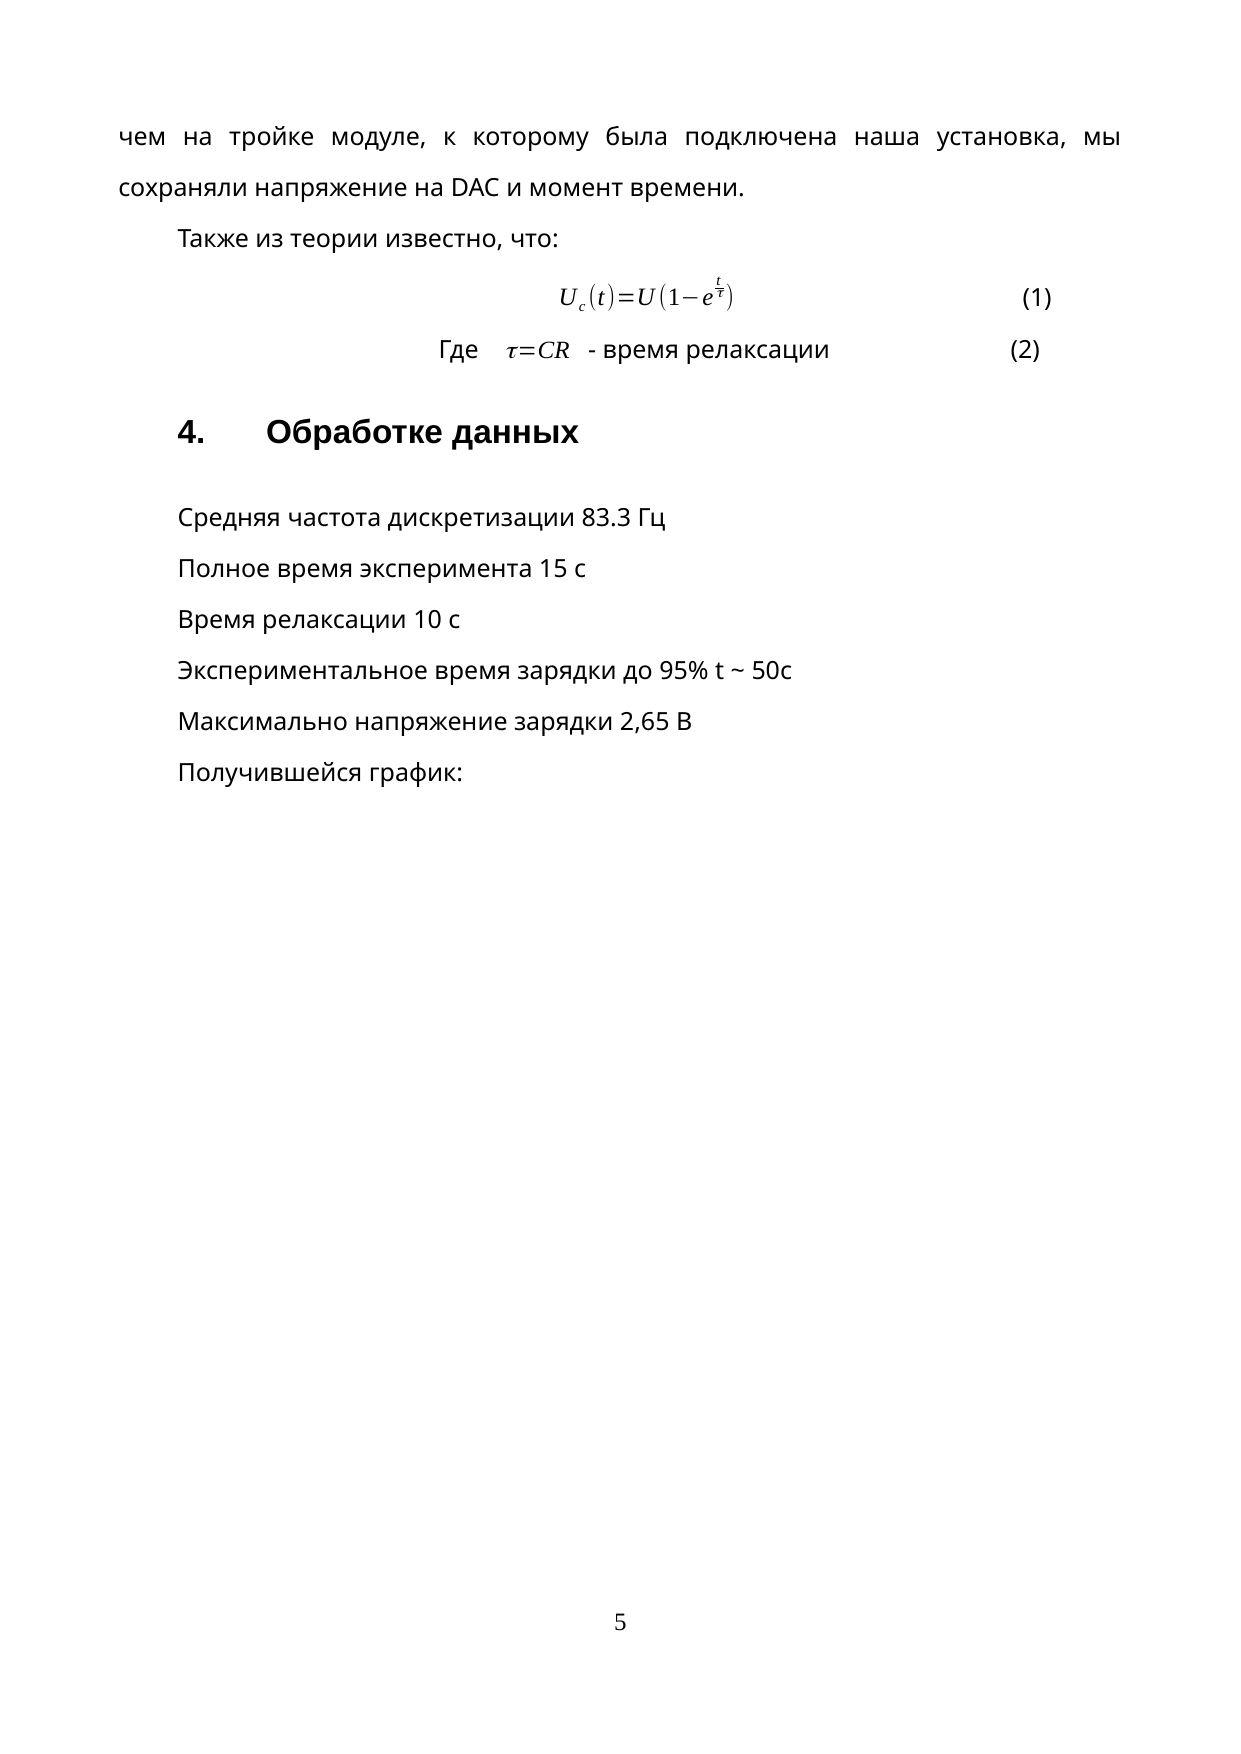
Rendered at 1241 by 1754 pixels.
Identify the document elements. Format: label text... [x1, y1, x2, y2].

text Где - время релаксации (2) [118, 332, 1122, 366]
text Максимально напряжение зарядки 2,65 В [118, 704, 1122, 738]
text Средняя частота дискретизации 83.3 Гц [118, 500, 1122, 534]
subtitle Обработке данных [118, 413, 1122, 451]
text Также из теории известно, что: [118, 220, 1122, 254]
text Время релаксации 10 с [118, 602, 1122, 636]
text (1) [118, 271, 1122, 315]
text чем на тройке модуле, к которому была подключена наша установка, мы сохраняли напряжение на DAC и момент времени. [118, 118, 1122, 203]
text Получившейся график: [118, 755, 1122, 789]
text Полное время эксперимента 15 с [118, 551, 1122, 585]
text Экспериментальное время зарядки до 95% t ~ 50c [118, 653, 1122, 687]
